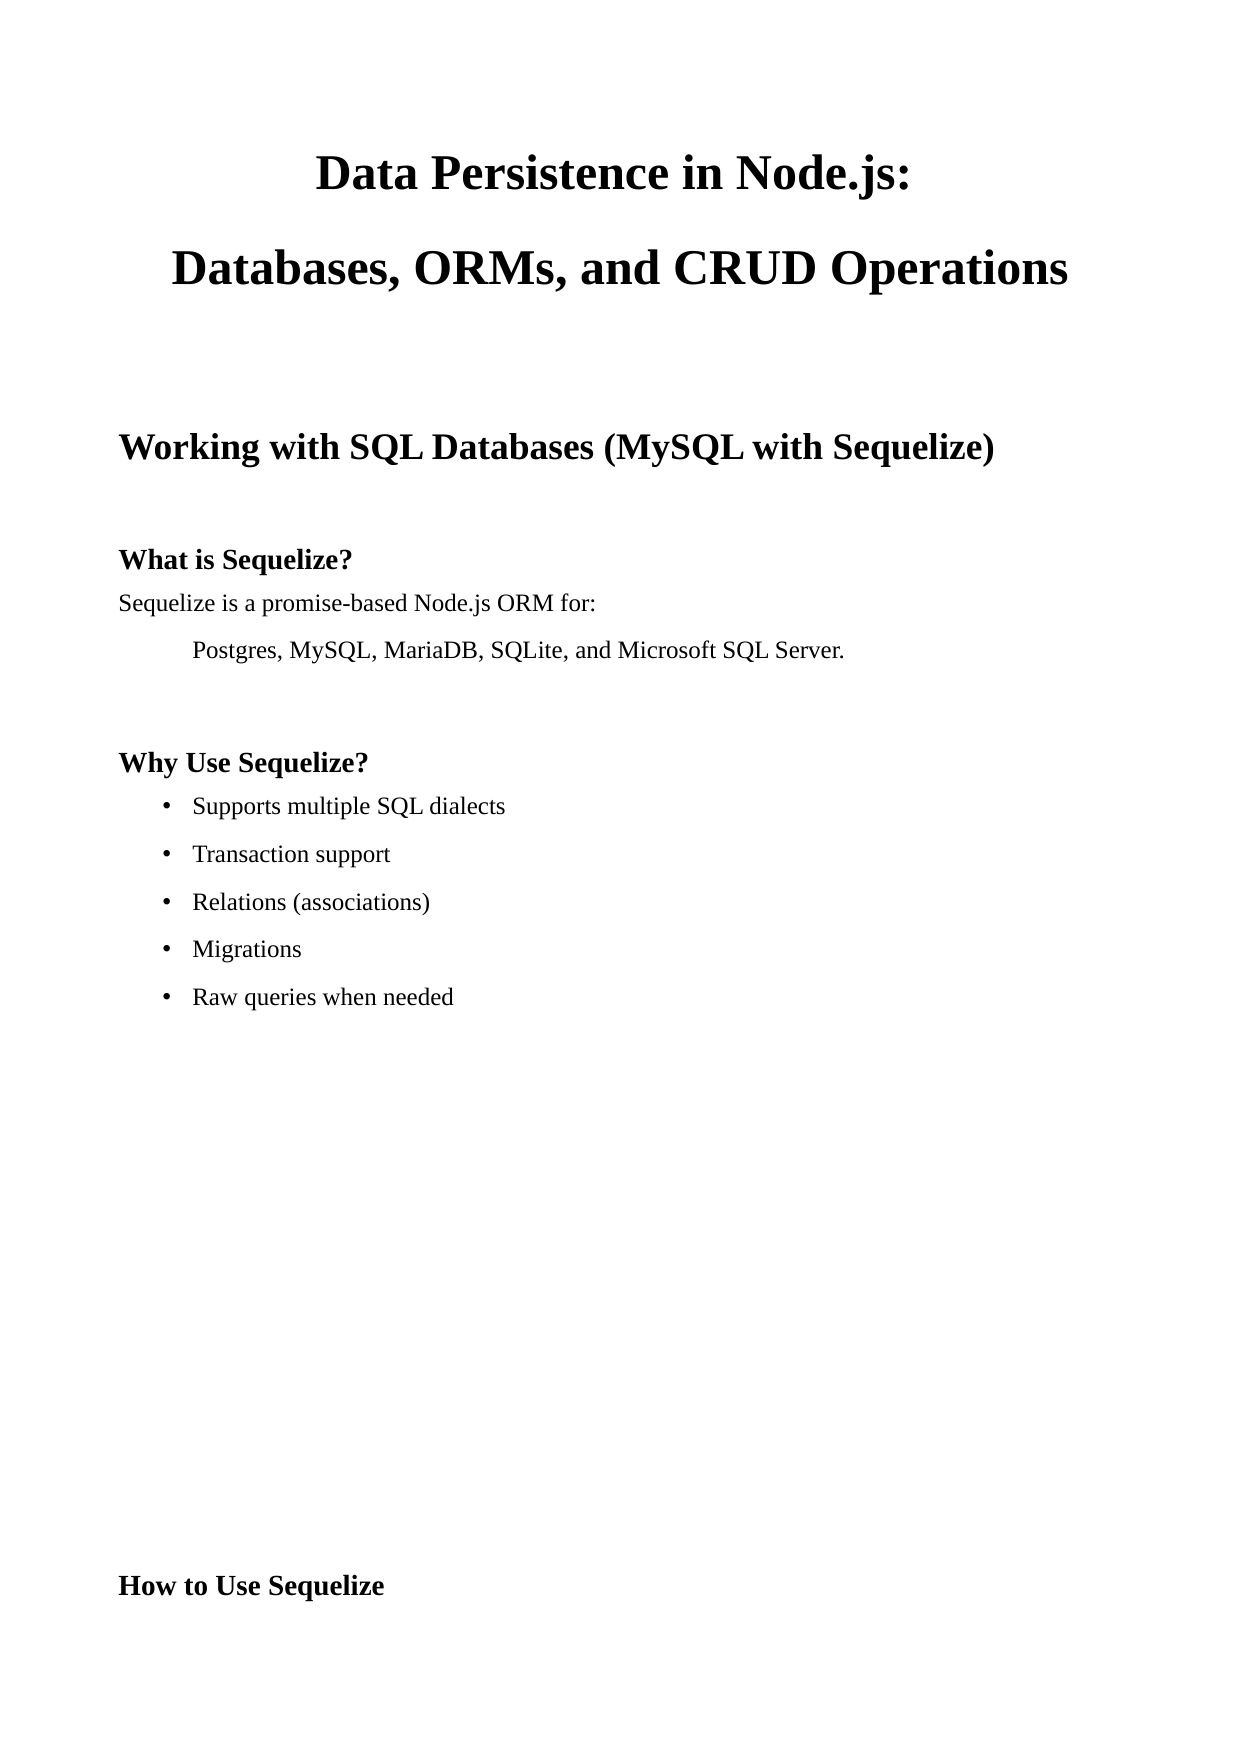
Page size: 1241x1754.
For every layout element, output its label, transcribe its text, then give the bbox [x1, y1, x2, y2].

list Migrations [162, 934, 1122, 963]
list Raw queries when needed [162, 982, 1122, 1011]
list Relations (associations) [162, 887, 1122, 915]
subtitle How to Use Sequelize [118, 1568, 1122, 1601]
subtitle Data Persistence in Node.js: [118, 143, 1122, 201]
text Postgres, MySQL, MariaDB, SQLite, and Microsoft SQL Server. [118, 636, 1122, 664]
subtitle Why Use Sequelize? [118, 745, 1122, 779]
list Supports multiple SQL dialects [162, 791, 1122, 820]
subtitle What is Sequelize? [118, 542, 1122, 576]
subtitle Working with SQL Databases (MySQL with Sequelize) [118, 424, 1122, 467]
subtitle Databases, ORMs, and CRUD Operations [118, 238, 1122, 296]
text Sequelize is a promise-based Node.js ORM for: [118, 588, 1122, 617]
list Transaction support [162, 839, 1122, 868]
